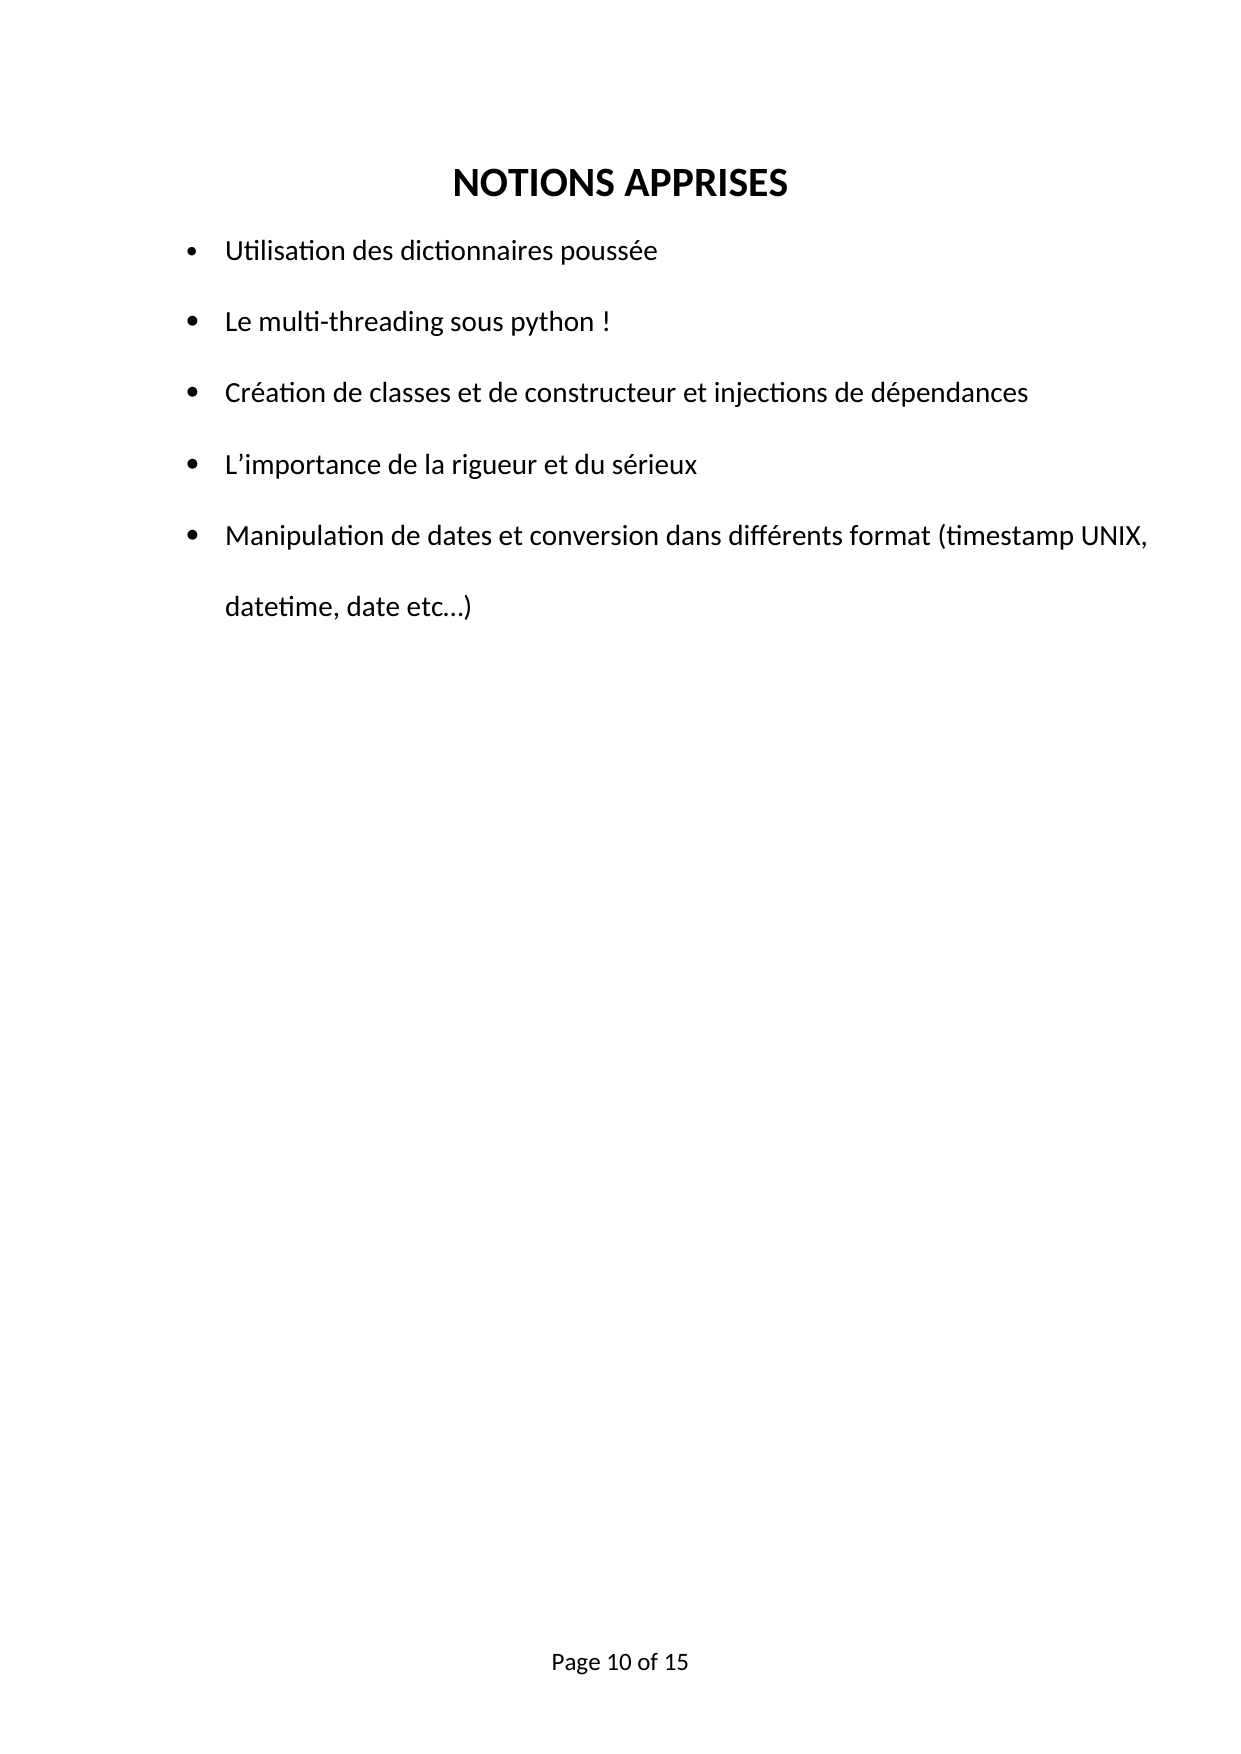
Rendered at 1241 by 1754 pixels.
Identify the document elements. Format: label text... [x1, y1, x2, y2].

list L’importance de la rigueur et du sérieux [187, 446, 1165, 481]
list Le multi-threading sous python ! [187, 303, 1165, 339]
list Manipulation de dates et conversion dans différents format (timestamp UNIX, datetime, date etc…) [187, 517, 1165, 624]
subtitle NOTIONS APPRISES [75, 156, 1165, 207]
list Création de classes et de constructeur et injections de dépendances [187, 374, 1165, 410]
list Utilisation des dictionnaires poussée [187, 232, 1165, 268]
